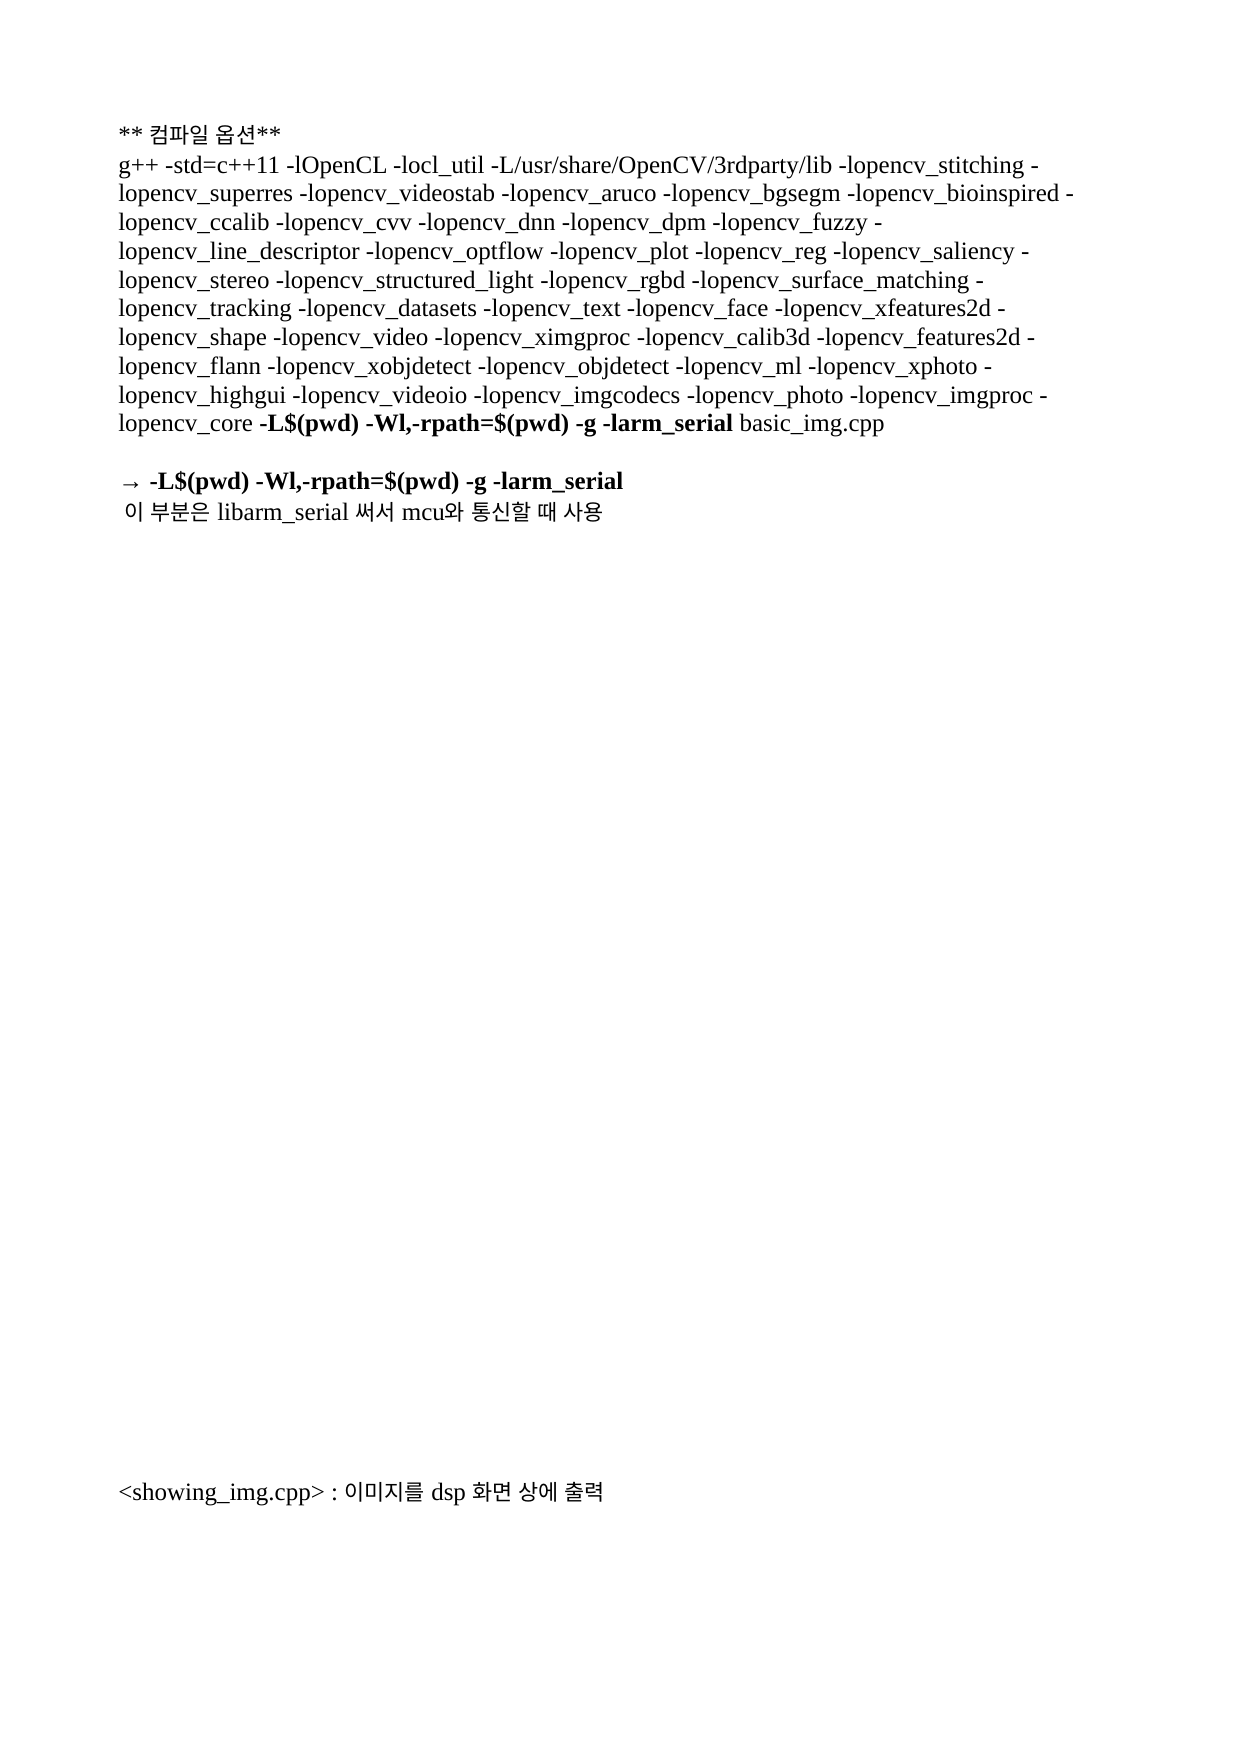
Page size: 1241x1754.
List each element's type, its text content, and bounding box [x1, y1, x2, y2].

text g++ -std=c++11 -lOpenCL -locl_util -L/usr/share/OpenCV/3rdparty/lib -lopencv_stitching -lopencv_superres -lopencv_videostab -lopencv_aruco -lopencv_bgsegm -lopencv_bioinspired -lopencv_ccalib -lopencv_cvv -lopencv_dnn -lopencv_dpm -lopencv_fuzzy -lopencv_line_descriptor -lopencv_optflow -lopencv_plot -lopencv_reg -lopencv_saliency -lopencv_stereo -lopencv_structured_light -lopencv_rgbd -lopencv_surface_matching -lopencv_tracking -lopencv_datasets -lopencv_text -lopencv_face -lopencv_xfeatures2d -lopencv_shape -lopencv_video -lopencv_ximgproc -lopencv_calib3d -lopencv_features2d -lopencv_flann -lopencv_xobjdetect -lopencv_objdetect -lopencv_ml -lopencv_xphoto -lopencv_highgui -lopencv_videoio -lopencv_imgcodecs -lopencv_photo -lopencv_imgproc -lopencv_core -L$(pwd) -Wl,-rpath=$(pwd) -g -larm_serial basic_img.cpp [118, 150, 1122, 437]
text 이 부분은 libarm_serial 써서 mcu와 통신할 때 사용 [118, 495, 1122, 526]
text <showing_img.cpp> : 이미지를 dsp 화면 상에 출력 [118, 1475, 1122, 1507]
text ** 컴파일 옵션** [118, 118, 1122, 150]
text → -L$(pwd) -Wl,-rpath=$(pwd) -g -larm_serial [118, 466, 1122, 495]
